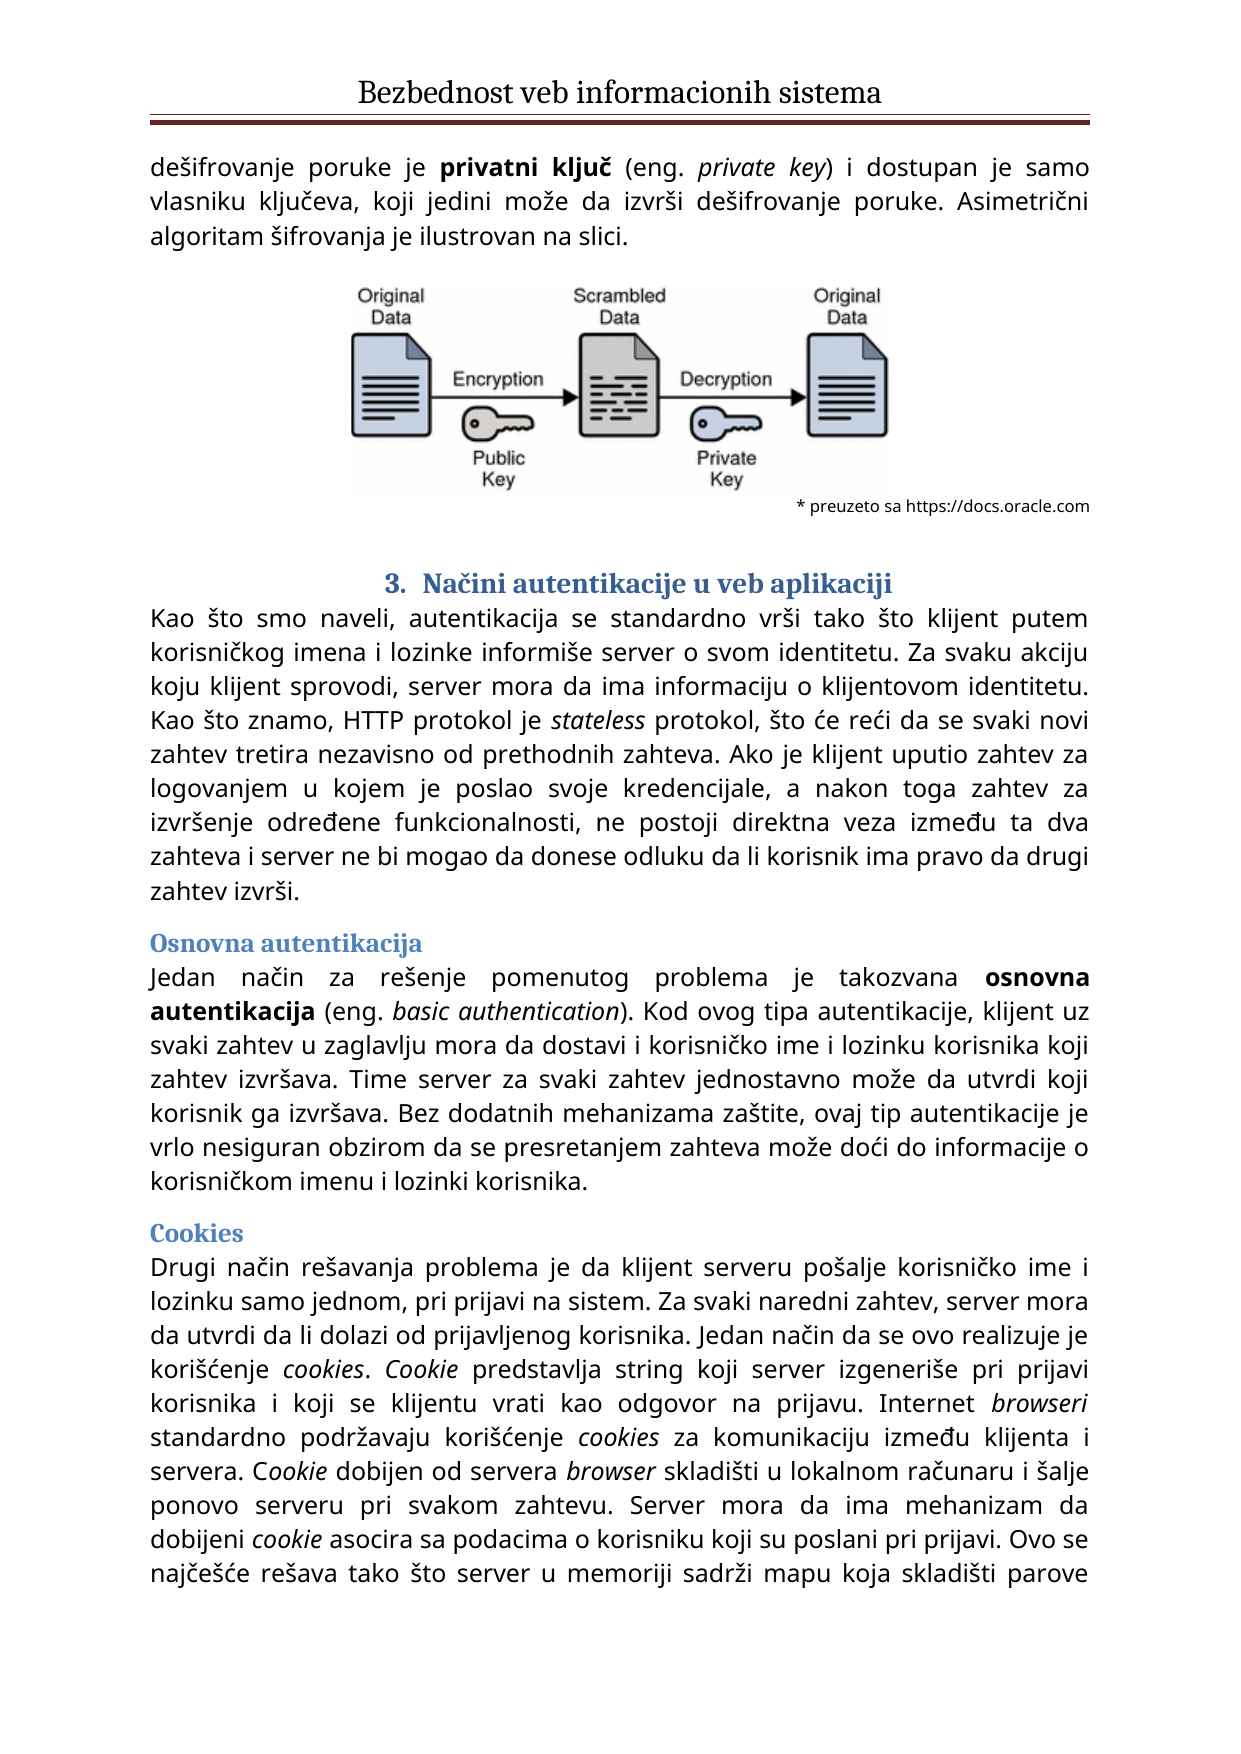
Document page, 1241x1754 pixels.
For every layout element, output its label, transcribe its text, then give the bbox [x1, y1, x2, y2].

text Drugi način rešavanja problema je da klijent serveru pošalje korisničko ime i lozinku samo jednom, pri prijavi na sistem. Za svaki naredni zahtev, server mora da utvrdi da li dolazi od prijavljenog korisnika. Jedan način da se ovo realizuje je korišćenje cookies. Cookie predstavlja string koji server izgeneriše pri prijavi korisnika i koji se klijentu vrati kao odgovor na prijavu. Internet browseri standardno podržavaju korišćenje cookies za komunikaciju između klijenta i servera. Cookie dobijen od servera browser skladišti u lokalnom računaru i šalje ponovo serveru pri svakom zahtevu. Server mora da ima mehanizam da dobijeni cookie asocira sa podacima o korisniku koji su poslani pri prijavi. Ovo se najčešće rešava tako što server u memoriji sadrži mapu koja skladišti parove [150, 1249, 1090, 1590]
list dešifrovanje poruke je privatni ključ (eng. private key) i dostupan je samo vlasniku ključeva, koji jedini može da izvrši dešifrovanje poruke. Asimetrični algoritam šifrovanja je ilustrovan na slici. [150, 150, 1090, 252]
subtitle Cookies [150, 1218, 1090, 1249]
picture [351, 286, 889, 495]
text Jedan način za rešenje pomenutog problema je takozvana osnovna autentikacija (eng. basic authentication). Kod ovog tipa autentikacije, klijent uz svaki zahtev u zaglavlju mora da dostavi i korisničko ime i lozinku korisnika koji zahtev izvršava. Time server za svaki zahtev jednostavno može da utvrdi koji korisnik ga izvršava. Bez dodatnih mehanizama zaštite, ovaj tip autentikacije je vrlo nesiguran obzirom da se presretanjem zahteva može doći do informacije o korisničkom imenu i lozinki korisnika. [150, 959, 1090, 1198]
subtitle Načini autentikacije u veb aplikaciji [185, 567, 1090, 601]
subtitle Osnovna autentikacija [150, 928, 1090, 959]
list * preuzeto sa https://docs.oracle.com [150, 494, 1090, 517]
text Kao što smo naveli, autentikacija se standardno vrši tako što klijent putem korisničkog imena i lozinke informiše server o svom identitetu. Za svaku akciju koju klijent sprovodi, server mora da ima informaciju o klijentovom identitetu. Kao što znamo, HTTP protokol je stateless protokol, što će reći da se svaki novi zahtev tretira nezavisno od prethodnih zahteva. Ako je klijent uputio zahtev za logovanjem u kojem je poslao svoje kredencijale, a nakon toga zahtev za izvršenje određene funkcionalnosti, ne postoji direktna veza između ta dva zahteva i server ne bi mogao da donese odluku da li korisnik ima pravo da drugi zahtev izvrši. [150, 601, 1090, 907]
